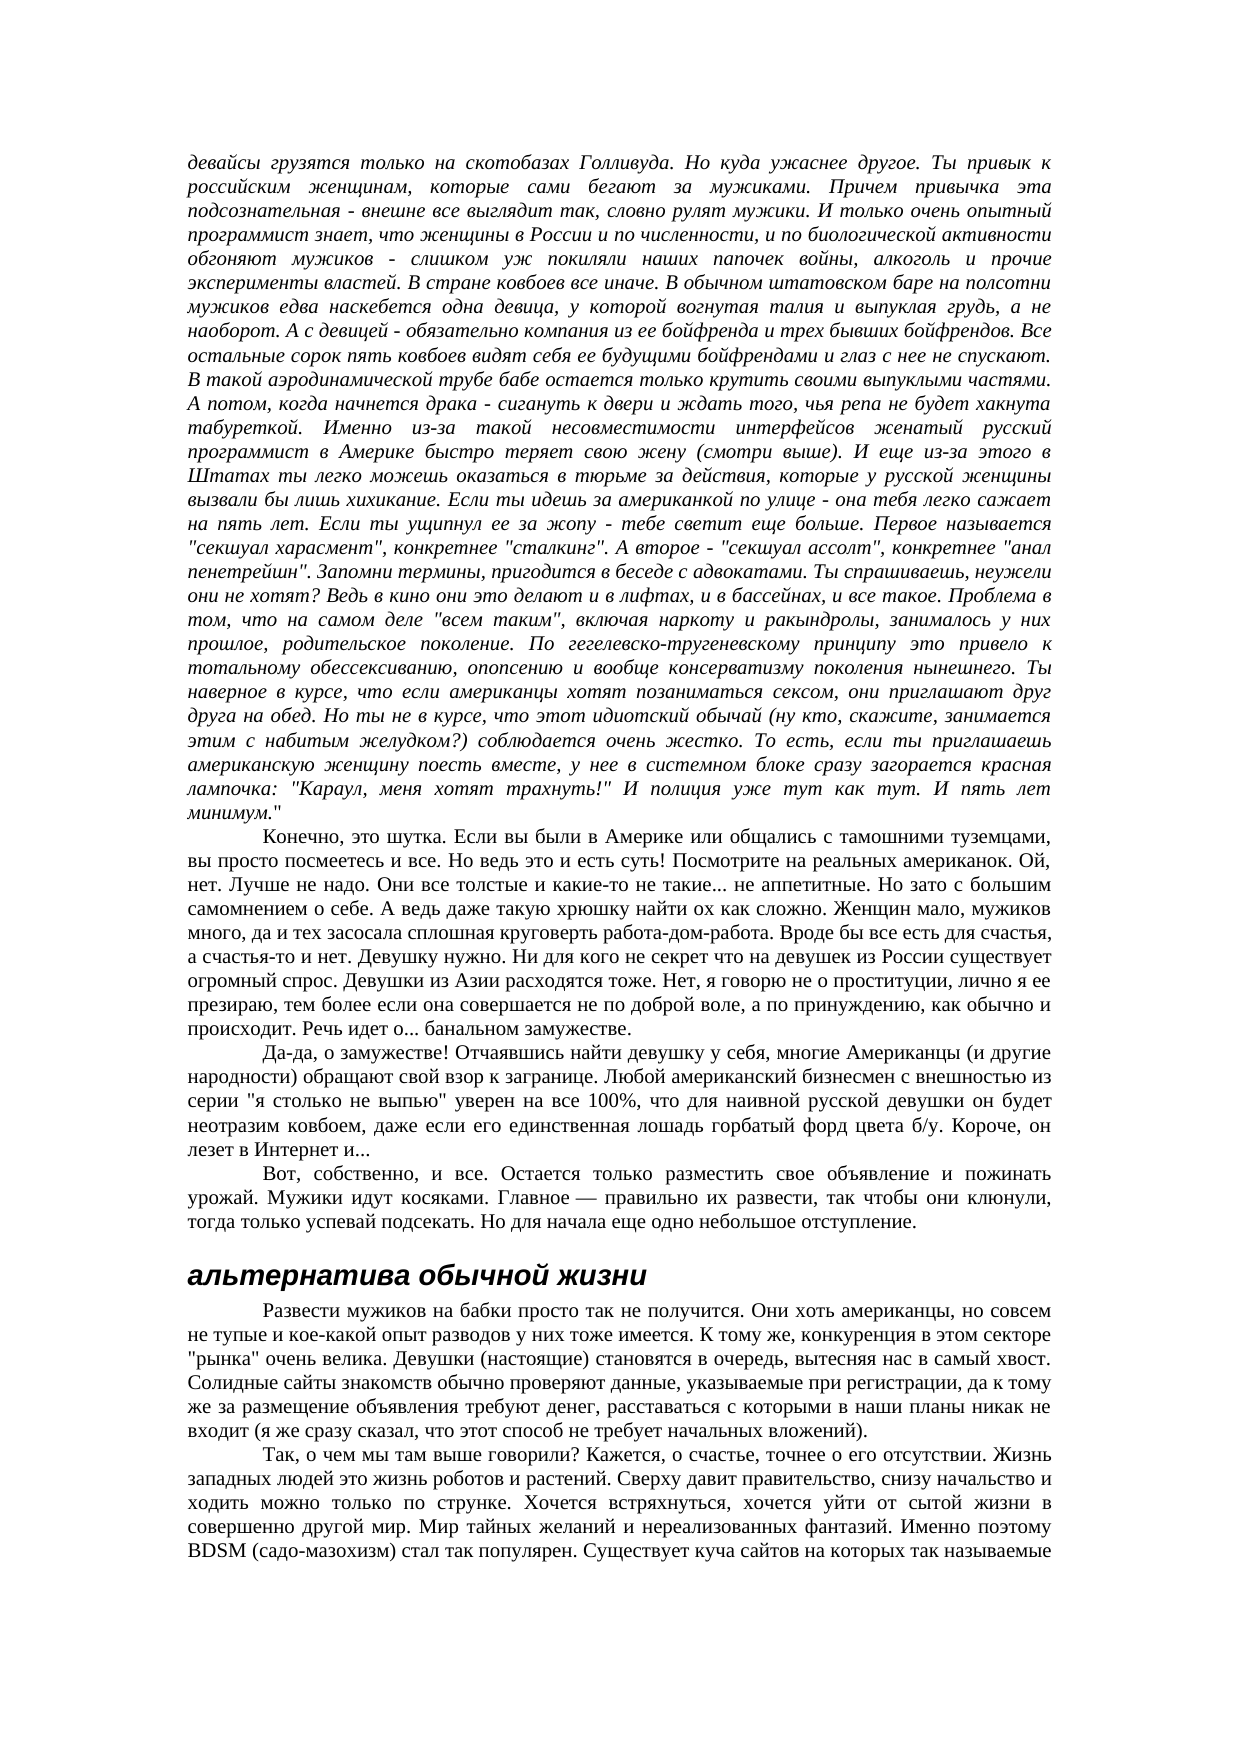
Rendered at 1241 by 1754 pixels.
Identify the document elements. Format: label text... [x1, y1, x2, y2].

subtitle альтернатива обычной жизни [187, 1258, 1053, 1291]
text Вот, собственно, и все. Остается только разместить свое объявление и пожинать урожай. Мужики идут косяками. Главное — правильно их развести, так чтобы они клюнули, тогда только успевай подсекать. Но для начала еще одно небольшое отступление. [187, 1161, 1053, 1233]
text Так, о чем мы там выше говорили? Кажется, о счастье, точнее о его отсутствии. Жизнь западных людей это жизнь роботов и растений. Сверху давит правительство, снизу начальство и ходить можно только по струнке. Хочется встряхнуться, хочется уйти от сытой жизни в совершенно другой мир. Мир тайных желаний и нереализованных фантазий. Именно поэтому BDSM (садо-мазохизм) стал так популярен. Существует куча сайтов на которых так называемые [187, 1442, 1053, 1562]
text Развести мужиков на бабки просто так не получится. Они хоть американцы, но совсем не тупые и кое-какой опыт разводов у них тоже имеется. К тому же, конкуренция в этом секторе "рынка" очень велика. Девушки (настоящие) становятся в очередь, вытесняя нас в самый хвост. Солидные сайты знакомств обычно проверяют данные, указываемые при регистрации, да к тому же за размещение объявления требуют денег, расставаться с которыми в наши планы никак не входит (я же сразу сказал, что этот способ не требует начальных вложений). [187, 1298, 1053, 1442]
text Да-да, о замужестве! Отчаявшись найти девушку у себя, многие Американцы (и другие народности) обращают свой взор к загранице. Любой американский бизнесмен с внешностью из серии "я столько не выпью" уверен на все 100%, что для наивной русской девушки он будет неотразим ковбоем, даже если его единственная лошадь горбатый форд цвета б/у. Короче, он лезет в Интернет и... [187, 1040, 1053, 1161]
text Конечно, это шутка. Если вы были в Америке или общались с тамошними туземцами, вы просто посмеетесь и все. Но ведь это и есть суть! Посмотрите на реальных американок. Ой, нет. Лучше не надо. Они все толстые и какие-то не такие... не аппетитные. Но зато с большим самомнением о себе. А ведь даже такую хрюшку найти ох как сложно. Женщин мало, мужиков много, да и тех засосала сплошная круговерть работа-дом-работа. Вроде бы все есть для счастья, а счастья-то и нет. Девушку нужно. Ни для кого не секрет что на девушек из России существует огромный спрос. Девушки из Азии расходятся тоже. Нет, я говорю не о проституции, лично я ее презираю, тем более если она совершается не по доброй воле, а по принуждению, как обычно и происходит. Речь идет о... банальном замужестве. [187, 824, 1053, 1040]
text девайсы грузятся только на скотобазах Голливуда. Но куда ужаснее другое. Ты привык к российским женщинам, которые сами бегают за мужиками. Причем привычка эта подсознательная - внешне все выглядит так, словно рулят мужики. И только очень опытный программист знает, что женщины в России и по численности, и по биологической активности обгоняют мужиков - слишком уж покиляли наших папочек войны, алкоголь и прочие эксперименты властей. В стране ковбоев все иначе. В обычном штатовском баре на полсотни мужиков едва наскебется одна девица, у которой вогнутая талия и выпуклая грудь, а не наоборот. А с девицей - обязательно компания из ее бойфренда и трех бывших бойфрендов. Все остальные сорок пять ковбоев видят себя ее будущими бойфрендами и глаз с нее не спускают. В такой аэродинамической трубе бабе остается только крутить своими выпуклыми частями. А потом, когда начнется драка - сигануть к двери и ждать того, чья репа не будет хакнута табуреткой. Именно из-за такой несовместимости интерфейсов женатый русский программист в Америке быстро теряет свою жену (смотри выше). И еще из-за этого в Штатах ты легко можешь оказаться в тюрьме за действия, которые у русской женщины вызвали бы лишь хихикание. Если ты идешь за американкой по улице - она тебя легко сажает на пять лет. Если ты ущипнул ее за жопу - тебе светит еще больше. Первое называется "секшуал харасмент", конкретнее "сталкинг". А второе - "секшуал ассолт", конкретнее "анал пенетрейшн". Запомни термины, пригодится в беседе с адвокатами. Ты спрашиваешь, неужели они не хотят? Ведь в кино они это делают и в лифтах, и в бассейнах, и все такое. Проблема в том, что на самом деле "всем таким", включая наркоту и ракындролы, занималось у них прошлое, родительское поколение. По гегелевско-тругеневскому принципу это привело к тотальному обессекcиванию, опопсению и вообще консерватизму поколения нынешнего. Ты наверное в курсе, что если американцы хотят позаниматься сексом, они приглашают друг друга на обед. Но ты не в курсе, что этот идиотский обычай (ну кто, скажите, занимается этим с набитым желудком?) соблюдается очень жестко. То есть, если ты приглашаешь американскую женщину поесть вместе, у нее в системном блоке сразу загорается красная лампочка: "Караул, меня хотят трахнуть!" И полиция уже тут как тут. И пять лет минимум." [187, 150, 1053, 824]
